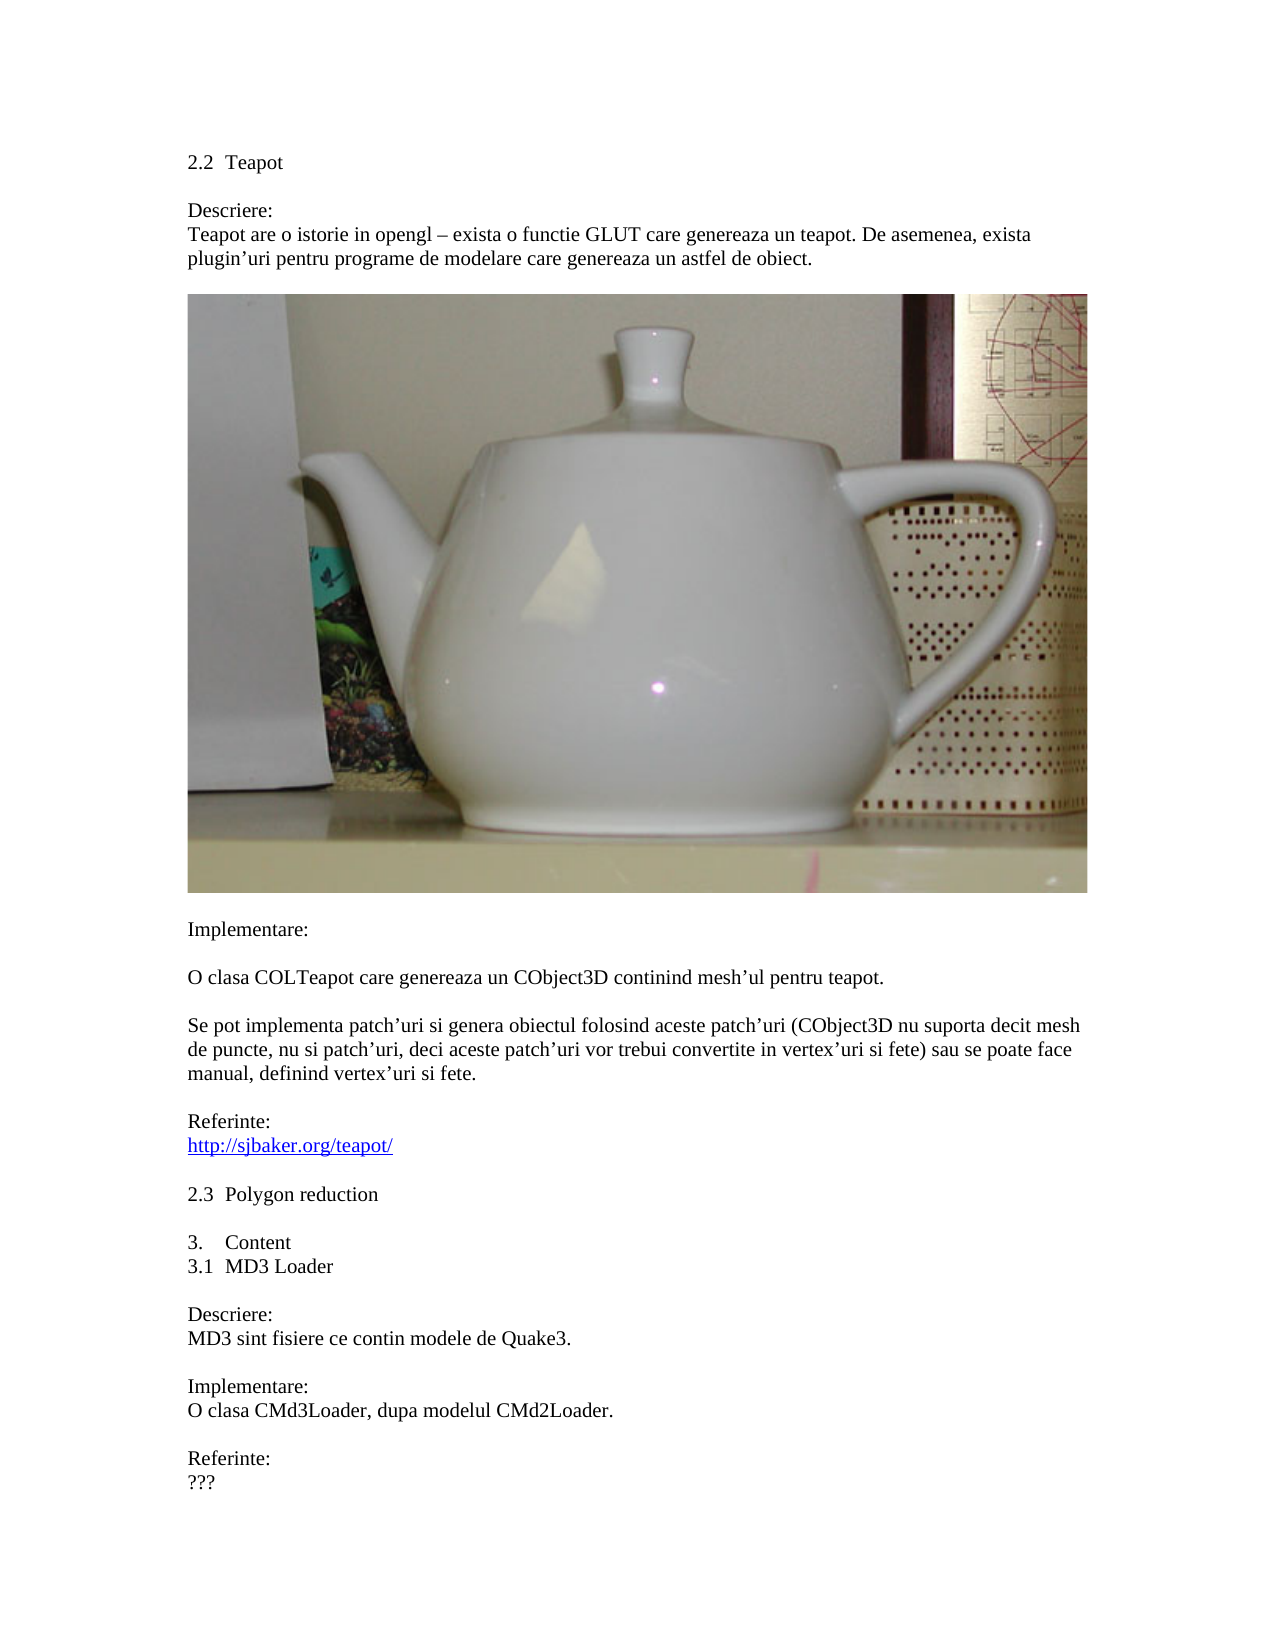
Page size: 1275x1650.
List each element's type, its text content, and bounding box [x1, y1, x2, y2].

text Descriere: [187, 198, 1087, 222]
list Teapot [187, 150, 1087, 174]
text O clasa CMd3Loader, dupa modelul CMd2Loader. [187, 1398, 1087, 1422]
text ??? [187, 1470, 1087, 1494]
text Descriere: [187, 1302, 1087, 1326]
text O clasa COLTeapot care genereaza un CObject3D continind mesh’ul pentru teapot. [187, 965, 1087, 989]
text Implementare: [187, 1374, 1087, 1398]
text Implementare: [187, 917, 1087, 941]
text MD3 sint fisiere ce contin modele de Quake3. [187, 1326, 1087, 1350]
picture [187, 294, 1088, 893]
text Referinte: [187, 1446, 1087, 1470]
text http://sjbaker.org/teapot/ [187, 1133, 1087, 1157]
text Teapot are o istorie in opengl – exista o functie GLUT care genereaza un teapot. De asemenea, exista plugin’uri pentru programe de modelare care genereaza un astfel de obiect. [187, 222, 1087, 270]
list Content [187, 1230, 1087, 1254]
text Referinte: [187, 1109, 1087, 1133]
text Se pot implementa patch’uri si genera obiectul folosind aceste patch’uri (CObject3D nu suporta decit mesh de puncte, nu si patch’uri, deci aceste patch’uri vor trebui convertite in vertex’uri si fete) sau se poate face manual, definind vertex’uri si fete. [187, 1013, 1087, 1085]
list MD3 Loader [187, 1254, 1087, 1278]
list Polygon reduction [187, 1182, 1087, 1206]
